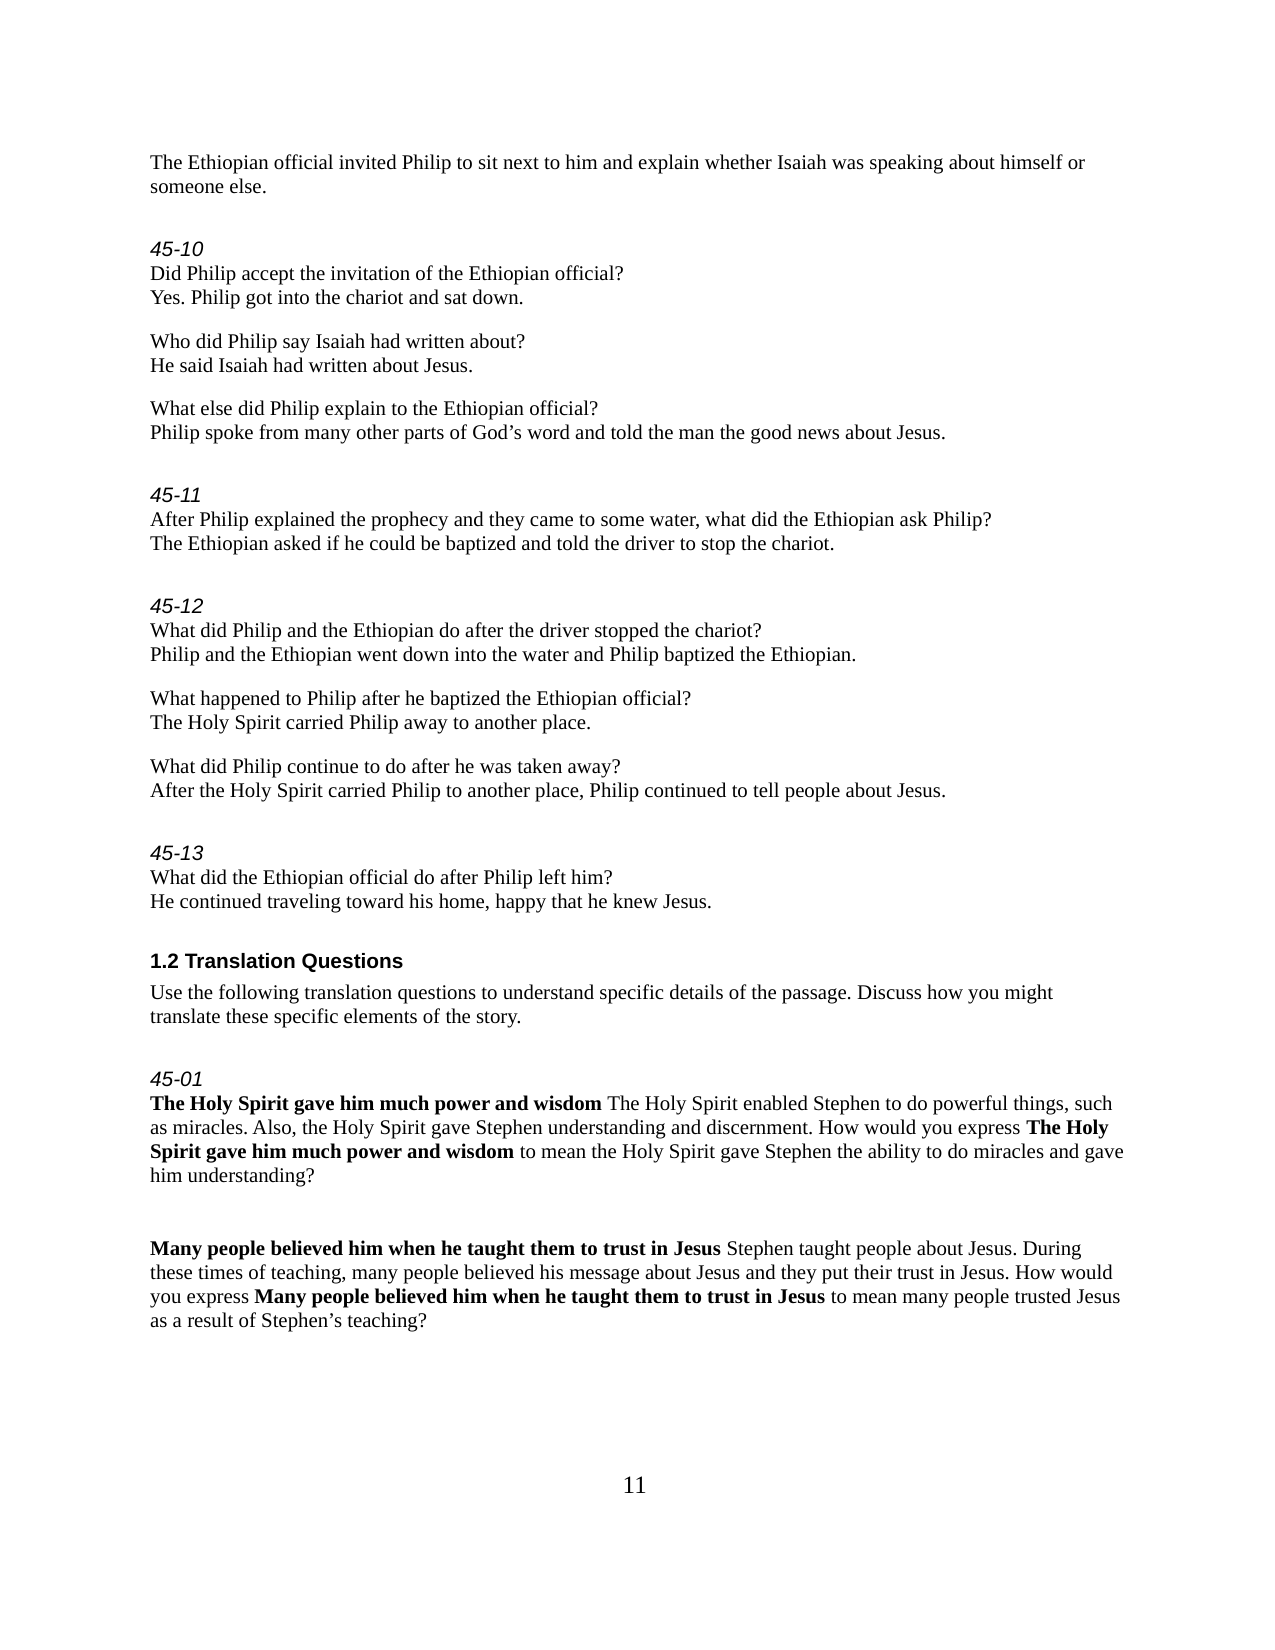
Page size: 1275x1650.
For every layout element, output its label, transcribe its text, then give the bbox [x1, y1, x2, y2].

subtitle 45-10 [150, 237, 1125, 261]
text The Ethiopian official invited Philip to sit next to him and explain whether Isaiah was speaking about himself or someone else. [150, 150, 1125, 198]
text Many people believed him when he taught them to trust in Jesus Stephen taught people about Jesus. During these times of teaching, many people believed his message about Jesus and they put their trust in Jesus. How would you express Many people believed him when he taught them to trust in Jesus to mean many people trusted Jesus as a result of Stephen’s teaching? [150, 1236, 1125, 1332]
text What did Philip continue to do after he was taken away? After the Holy Spirit carried Philip to another place, Philip continued to tell people about Jesus. [150, 753, 1125, 802]
text What happened to Philip after he baptized the Ethiopian official? The Holy Spirit carried Philip away to another place. [150, 686, 1125, 734]
text The Holy Spirit gave him much power and wisdom The Holy Spirit enabled Stephen to do powerful things, such as miracles. Also, the Holy Spirit gave Stephen understanding and discernment. How would you express The Holy Spirit gave him much power and wisdom to mean the Holy Spirit gave Stephen the ability to do miracles and gave him understanding? [150, 1091, 1125, 1187]
subtitle 45-12 [150, 594, 1125, 618]
text What did the Ethiopian official do after Philip left him? He continued traveling toward his home, happy that he knew Jesus. [150, 864, 1125, 913]
text After Philip explained the prophecy and they came to some water, what did the Ethiopian ask Philip? The Ethiopian asked if he could be baptized and told the driver to stop the chariot. [150, 507, 1125, 555]
subtitle 45-11 [150, 483, 1125, 507]
text What did Philip and the Ethiopian do after the driver stopped the chariot? Philip and the Ethiopian went down into the water and Philip baptized the Ethiopian. [150, 618, 1125, 666]
text Who did Philip say Isaiah had written about? He said Isaiah had written about Jesus. [150, 329, 1125, 377]
text Did Philip accept the invitation of the Ethiopian official? Yes. Philip got into the chariot and sat down. [150, 261, 1125, 309]
text What else did Philip explain to the Ethiopian official? Philip spoke from many other parts of God’s word and told the man the good news about Jesus. [150, 396, 1125, 444]
subtitle 45-13 [150, 841, 1125, 864]
subtitle 45-01 [150, 1067, 1125, 1091]
text Use the following translation questions to understand specific details of the passage. Discuss how you might translate these specific elements of the story. [150, 980, 1125, 1028]
subtitle 1.2 Translation Questions [150, 949, 1125, 973]
